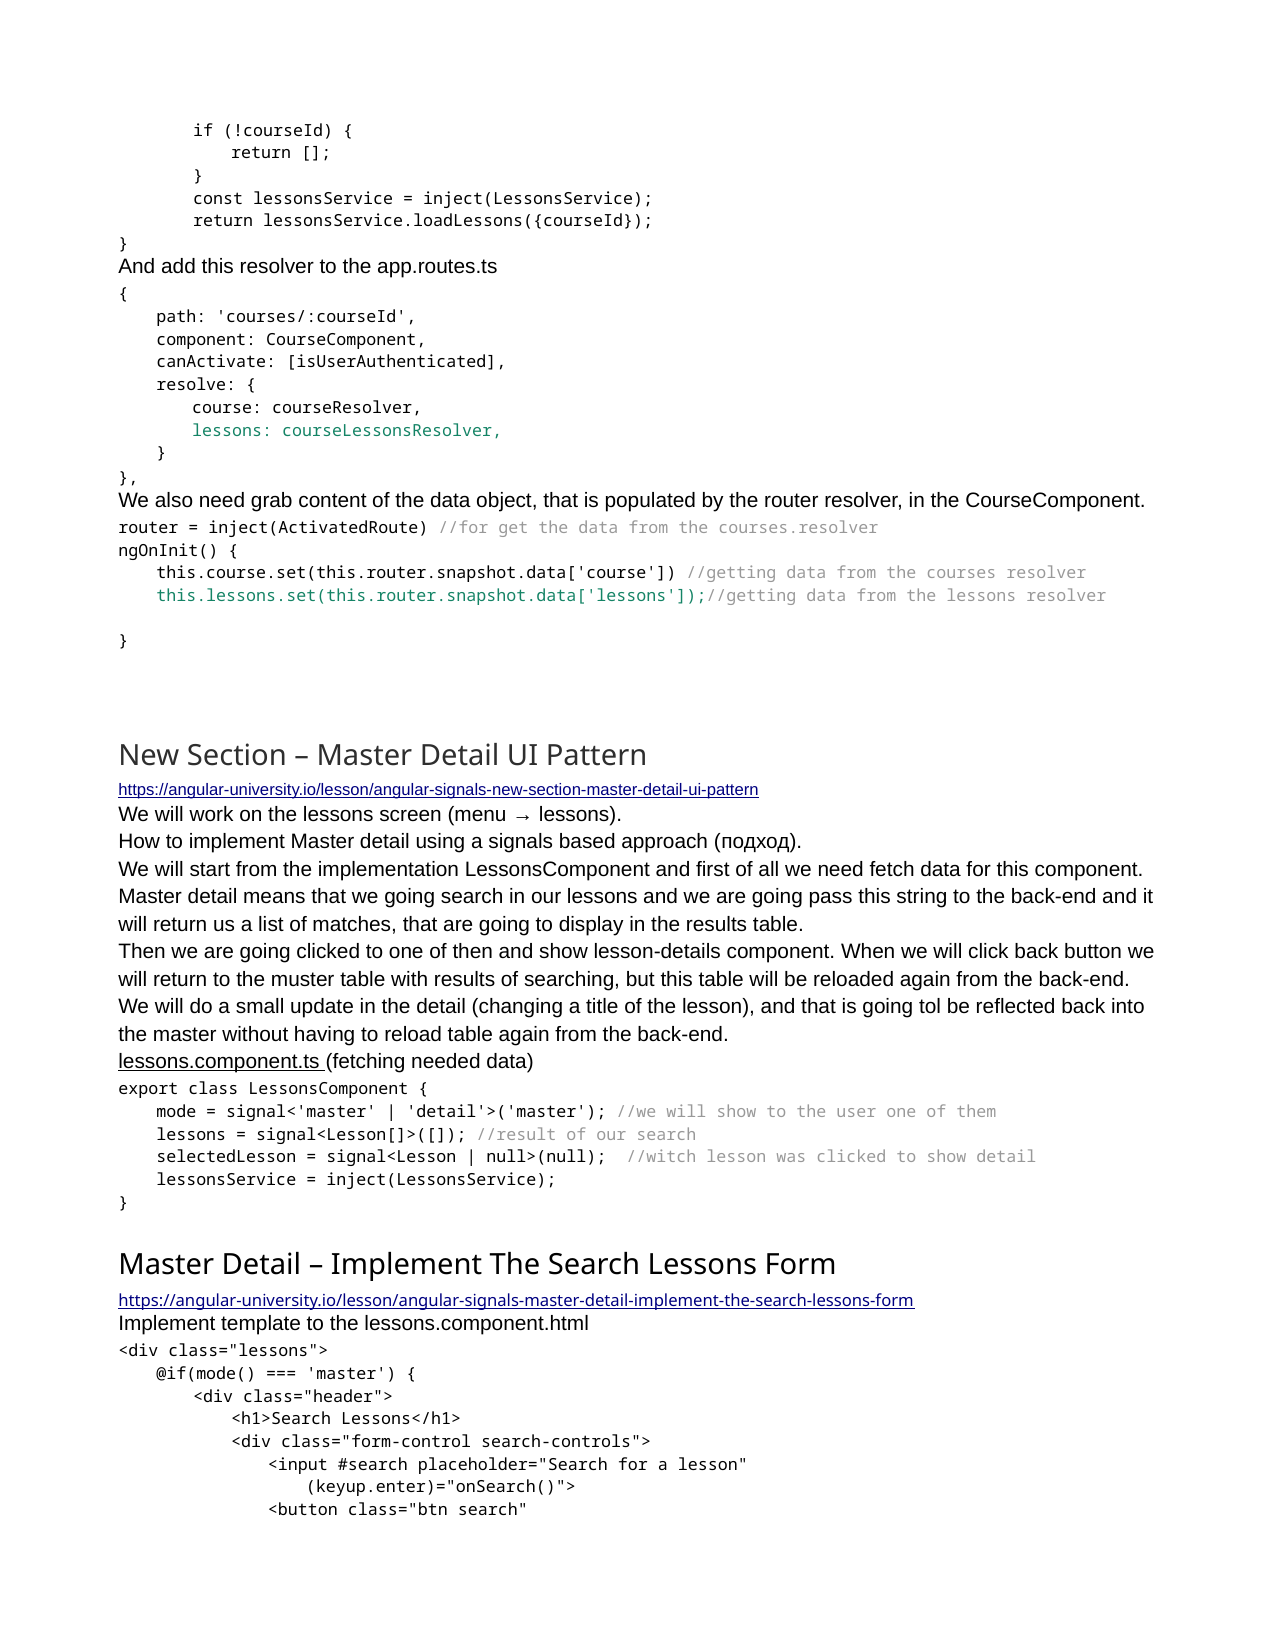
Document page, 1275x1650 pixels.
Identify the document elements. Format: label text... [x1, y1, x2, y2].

text this.lessons.set(this.router.snapshot.data['lessons']);//getting data from the lessons resolver [118, 584, 1157, 606]
text this.course.set(this.router.snapshot.data['course']) //getting data from the courses resolver [118, 561, 1157, 584]
text mode = signal<'master' | 'detail'>('master'); //we will show to the user one of them [118, 1099, 1157, 1122]
text export class LessonsComponent { [118, 1077, 1157, 1099]
text const lessonsService = inject(LessonsService); [118, 186, 1157, 209]
text if (!courseId) { [118, 118, 1157, 141]
text lessons: courseLessonsResolver, [118, 418, 1157, 441]
text canActivate: [isUserAuthenticated], [118, 350, 1157, 373]
text Then we are going clicked to one of then and show lesson-details component. When we will click back button we will return to the muster table with results of searching, but this table will be reloaded again from the back-end. [118, 939, 1157, 991]
text How to implement Master detail using a signals based approach (подход). [118, 829, 1157, 853]
text lessonsService = inject(LessonsService); [118, 1168, 1157, 1190]
text ngOnInit() { [118, 538, 1157, 561]
text https://angular-university.io/lesson/angular-signals-new-section-master-detail-ui-pattern [118, 780, 1157, 799]
text course: courseResolver, [118, 395, 1157, 418]
text }, [118, 463, 1157, 488]
text component: CourseComponent, [118, 327, 1157, 350]
text @if(mode() === 'master') { [118, 1361, 1157, 1384]
text lessons.component.ts (fetching needed data) [118, 1049, 1157, 1073]
text <div class="form-control search-controls"> [118, 1429, 1157, 1452]
text Master detail means that we going search in our lessons and we are going pass this string to the back-end and it will return us a list of matches, that are going to display in the results table. [118, 884, 1157, 936]
text <input #search placeholder="Search for a lesson" [118, 1452, 1157, 1475]
text (keyup.enter)="onSearch()"> [118, 1475, 1157, 1498]
text <button class="btn search" [118, 1498, 1157, 1520]
text } [118, 232, 1157, 254]
text <h1>Search Lessons</h1> [118, 1407, 1157, 1429]
text We will start from the implementation LessonsComponent and first of all we need fetch data for this component. [118, 857, 1157, 881]
text https://angular-university.io/lesson/angular-signals-master-detail-implement-the-search-lessons-form [118, 1288, 1157, 1311]
text We also need grab content of the data object, that is populated by the router resolver, in the CourseComponent. [118, 488, 1157, 512]
text We will work on the lessons screen (menu → lessons). [118, 802, 1157, 826]
text Implement template to the lessons.component.html [118, 1311, 1157, 1335]
text Master Detail – Implement The Search Lessons Form [118, 1243, 1157, 1283]
text return []; [118, 141, 1157, 163]
text } [118, 163, 1157, 186]
text } [118, 441, 1157, 463]
text path: 'courses/:courseId', [118, 304, 1157, 327]
text And add this resolver to the app.routes.ts [118, 254, 1157, 278]
text resolve: { [118, 373, 1157, 395]
text lessons = signal<Lesson[]>([]); //result of our search [118, 1122, 1157, 1145]
text return lessonsService.loadLessons({courseId}); [118, 209, 1157, 232]
text <div class="lessons"> [118, 1339, 1157, 1361]
text router = inject(ActivatedRoute) //for get the data from the courses.resolver [118, 516, 1157, 538]
text { [118, 282, 1157, 304]
text } [118, 629, 1157, 652]
text We will do a small update in the detail (changing a title of the lesson), and that is going tol be reflected back into the master without having to reload table again from the back-end. [118, 994, 1157, 1046]
text New Section – Master Detail UI Pattern [118, 734, 1157, 774]
text } [118, 1190, 1157, 1213]
text selectedLesson = signal<Lesson | null>(null); //witch lesson was clicked to show detail [118, 1145, 1157, 1168]
text <div class="header"> [118, 1384, 1157, 1407]
